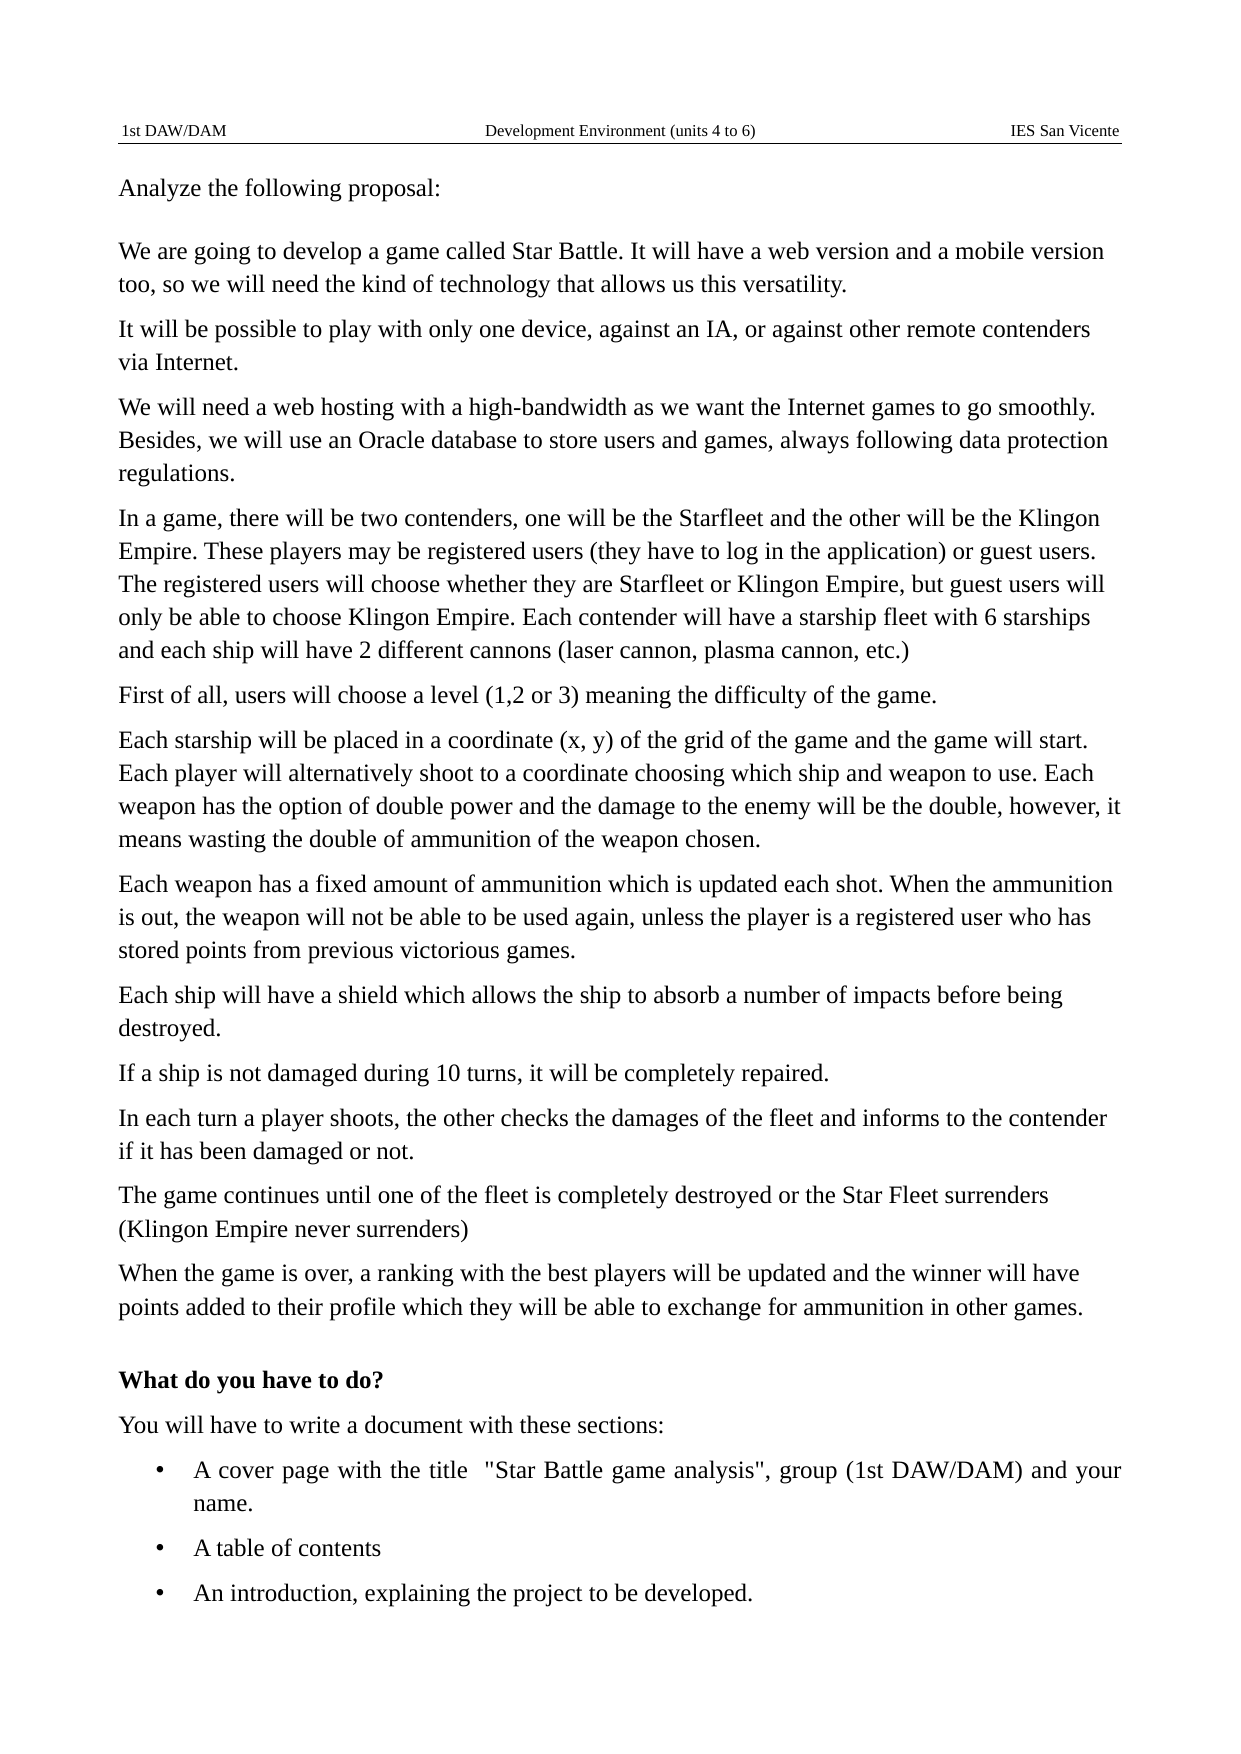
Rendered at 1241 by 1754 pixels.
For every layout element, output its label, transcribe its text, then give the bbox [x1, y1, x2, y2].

text Analyze the following proposal: [118, 173, 1122, 201]
text The game continues until one of the fleet is completely destroyed or the Star Fleet surrenders (Klingon Empire never surrenders) [118, 1181, 1122, 1242]
text First of all, users will choose a level (1,2 or 3) meaning the difficulty of the game. [118, 680, 1122, 709]
text What do you have to do? [118, 1365, 1122, 1394]
text In each turn a player shoots, the other checks the damages of the fleet and informs to the contender if it has been damaged or not. [118, 1103, 1122, 1164]
text We will need a web hosting with a high-bandwidth as we want the Internet games to go smoothly. Besides, we will use an Oracle database to store users and games, always following data protection regulations. [118, 392, 1122, 487]
text We are going to develop a game called Star Battle. It will have a web version and a mobile version too, so we will need the kind of technology that allows us this versatility. [118, 236, 1122, 298]
list A cover page with the title "Star Battle game analysis", group (1st DAW/DAM) and your name. [156, 1455, 1122, 1517]
text It will be possible to play with only one device, against an IA, or against other remote contenders via Internet. [118, 314, 1122, 376]
list An introduction, explaining the project to be developed. [156, 1578, 1122, 1607]
text When the game is over, a ranking with the best players will be updated and the winner will have points added to their profile which they will be able to exchange for ammunition in other games. [118, 1258, 1122, 1320]
text Each starship will be placed in a coordinate (x, y) of the grid of the game and the game will start. Each player will alternatively shoot to a coordinate choosing which ship and weapon to use. Each weapon has the option of double power and the damage to the enemy will be the double, however, it means wasting the double of ammunition of the weapon chosen. [118, 725, 1122, 853]
text In a game, there will be two contenders, one will be the Starfleet and the other will be the Klingon Empire. These players may be registered users (they have to log in the application) or guest users. The registered users will choose whether they are Starfleet or Klingon Empire, but guest users will only be able to choose Klingon Empire. Each contender will have a starship fleet with 6 starships and each ship will have 2 different cannons (laser cannon, plasma cannon, etc.) [118, 503, 1122, 664]
text Each ship will have a shield which allows the ship to absorb a number of impacts before being destroyed. [118, 980, 1122, 1042]
list A table of contents [156, 1533, 1122, 1562]
text Each weapon has a fixed amount of ammunition which is updated each shot. When the ammunition is out, the weapon will not be able to be used again, unless the player is a registered user who has stored points from previous victorious games. [118, 869, 1122, 964]
text If a ship is not damaged during 10 turns, it will be completely repaired. [118, 1058, 1122, 1087]
text You will have to write a document with these sections: [118, 1410, 1122, 1439]
